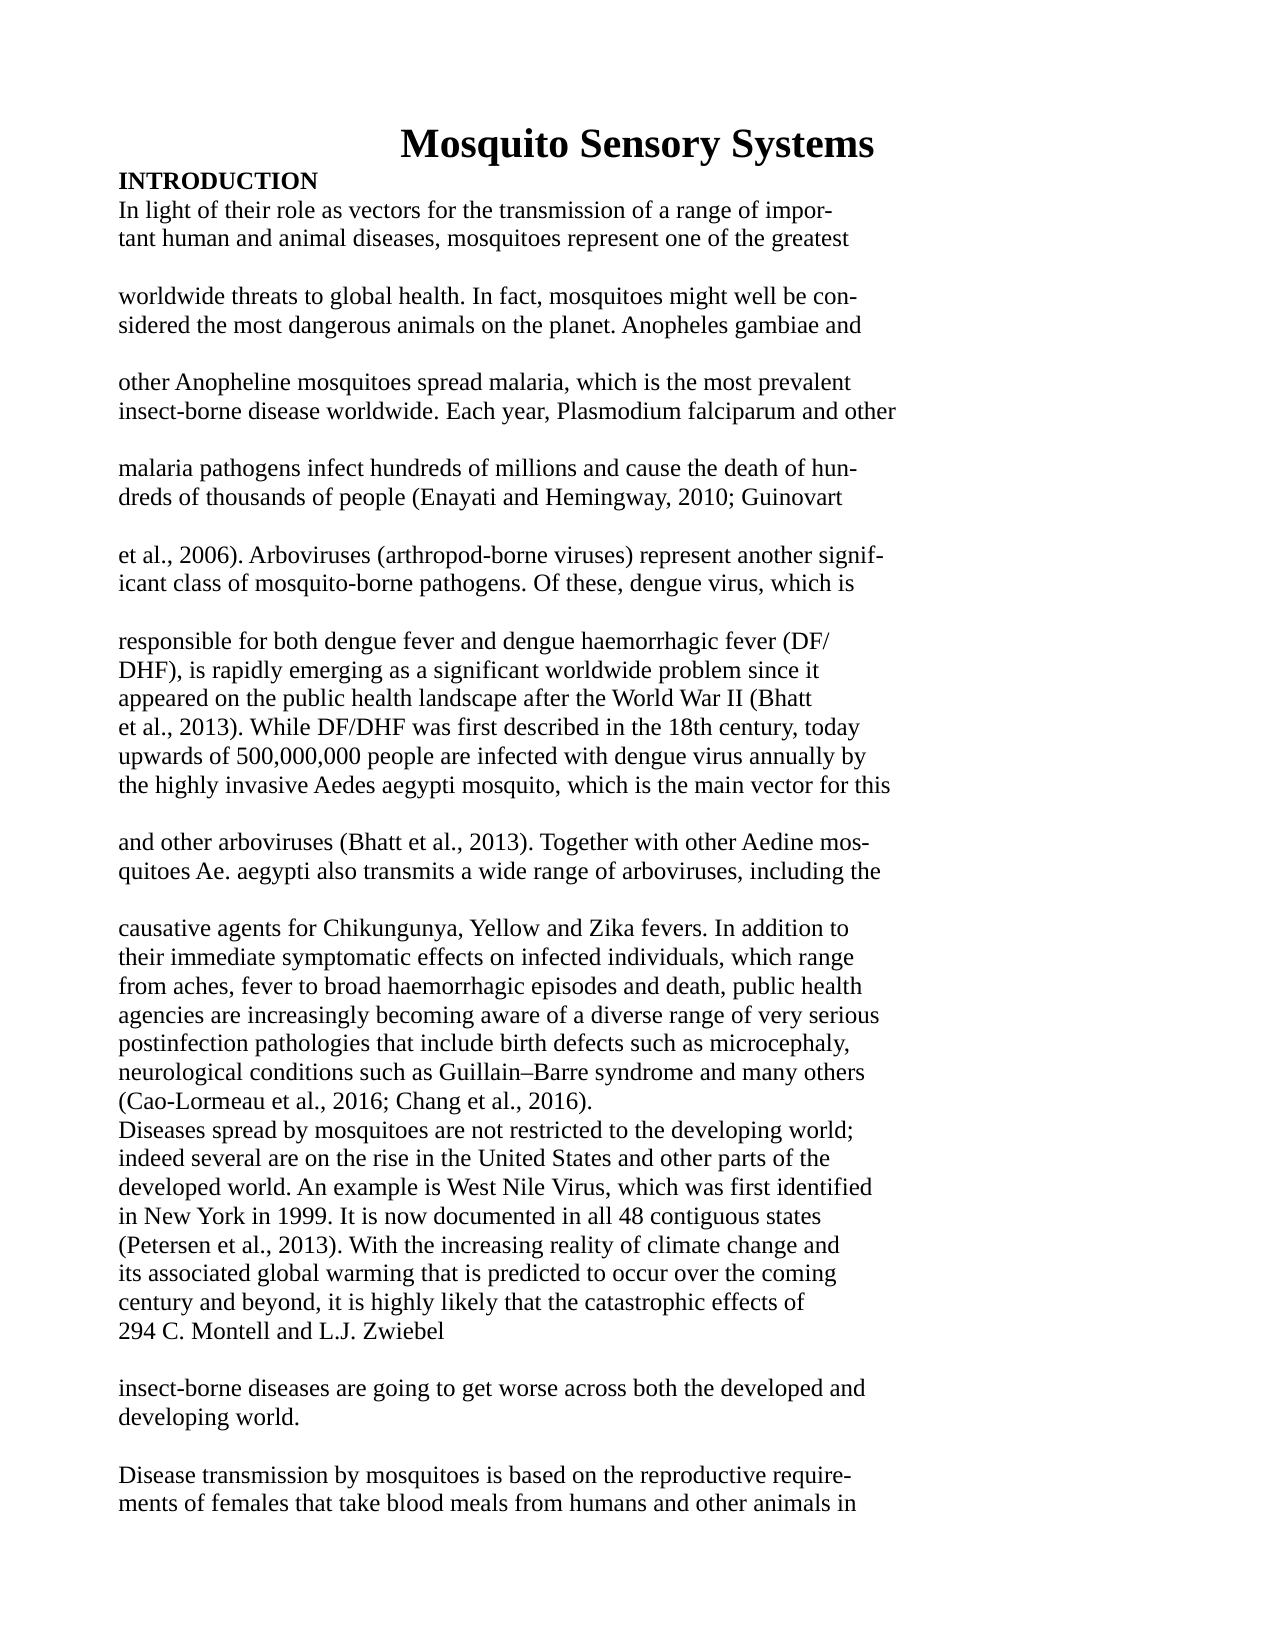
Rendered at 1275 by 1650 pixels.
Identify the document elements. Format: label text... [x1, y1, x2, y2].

text developed world. An example is West Nile Virus, which was first identified [118, 1172, 1157, 1201]
text postinfection pathologies that include birth defects such as microcephaly, [118, 1028, 1157, 1057]
text indeed several are on the rise in the United States and other parts of the [118, 1143, 1157, 1172]
text INTRODUCTION [118, 166, 1157, 195]
text Diseases spread by mosquitoes are not restricted to the developing world; [118, 1115, 1157, 1143]
text tant human and animal diseases, mosquitoes represent one of the greatest [118, 223, 1157, 252]
text causative agents for Chikungunya, Yellow and Zika fevers. In addition to [118, 913, 1157, 942]
text dreds of thousands of people (Enayati and Hemingway, 2010; Guinovart [118, 482, 1157, 511]
text other Anopheline mosquitoes spread malaria, which is the most prevalent [118, 367, 1157, 396]
text sidered the most dangerous animals on the planet. Anopheles gambiae and [118, 310, 1157, 338]
text et al., 2006). Arboviruses (arthropod-borne viruses) represent another signif- [118, 540, 1157, 568]
text (Cao-Lormeau et al., 2016; Chang et al., 2016). [118, 1086, 1157, 1115]
text the highly invasive Aedes aegypti mosquito, which is the main vector for this [118, 770, 1157, 798]
text insect-borne disease worldwide. Each year, Plasmodium falciparum and other [118, 396, 1157, 425]
text quitoes Ae. aegypti also transmits a wide range of arboviruses, including the [118, 856, 1157, 885]
text et al., 2013). While DF/DHF was first described in the 18th century, today [118, 712, 1157, 741]
text its associated global warming that is predicted to occur over the coming [118, 1258, 1157, 1287]
text agencies are increasingly becoming aware of a diverse range of very serious [118, 1000, 1157, 1028]
text from aches, fever to broad haemorrhagic episodes and death, public health [118, 971, 1157, 1000]
text worldwide threats to global health. In fact, mosquitoes might well be con- [118, 281, 1157, 310]
text icant class of mosquito-borne pathogens. Of these, dengue virus, which is [118, 568, 1157, 597]
text their immediate symptomatic effects on infected individuals, which range [118, 942, 1157, 971]
text 294 C. Montell and L.J. Zwiebel [118, 1316, 1157, 1345]
text (Petersen et al., 2013). With the increasing reality of climate change and [118, 1230, 1157, 1258]
text malaria pathogens infect hundreds of millions and cause the death of hun- [118, 453, 1157, 482]
text Mosquito Sensory Systems [118, 118, 1157, 166]
text In light of their role as vectors for the transmission of a range of impor- [118, 195, 1157, 223]
text Disease transmission by mosquitoes is based on the reproductive require- [118, 1460, 1157, 1488]
text responsible for both dengue fever and dengue haemorrhagic fever (DF/ [118, 626, 1157, 655]
text ments of females that take blood meals from humans and other animals in [118, 1488, 1157, 1517]
text neurological conditions such as Guillain–Barre syndrome and many others [118, 1057, 1157, 1086]
text appeared on the public health landscape after the World War II (Bhatt [118, 683, 1157, 712]
text developing world. [118, 1402, 1157, 1431]
text and other arboviruses (Bhatt et al., 2013). Together with other Aedine mos- [118, 827, 1157, 856]
text DHF), is rapidly emerging as a significant worldwide problem since it [118, 655, 1157, 683]
text insect-borne diseases are going to get worse across both the developed and [118, 1373, 1157, 1402]
text in New York in 1999. It is now documented in all 48 contiguous states [118, 1201, 1157, 1230]
text upwards of 500,000,000 people are infected with dengue virus annually by [118, 741, 1157, 770]
text century and beyond, it is highly likely that the catastrophic effects of [118, 1287, 1157, 1316]
